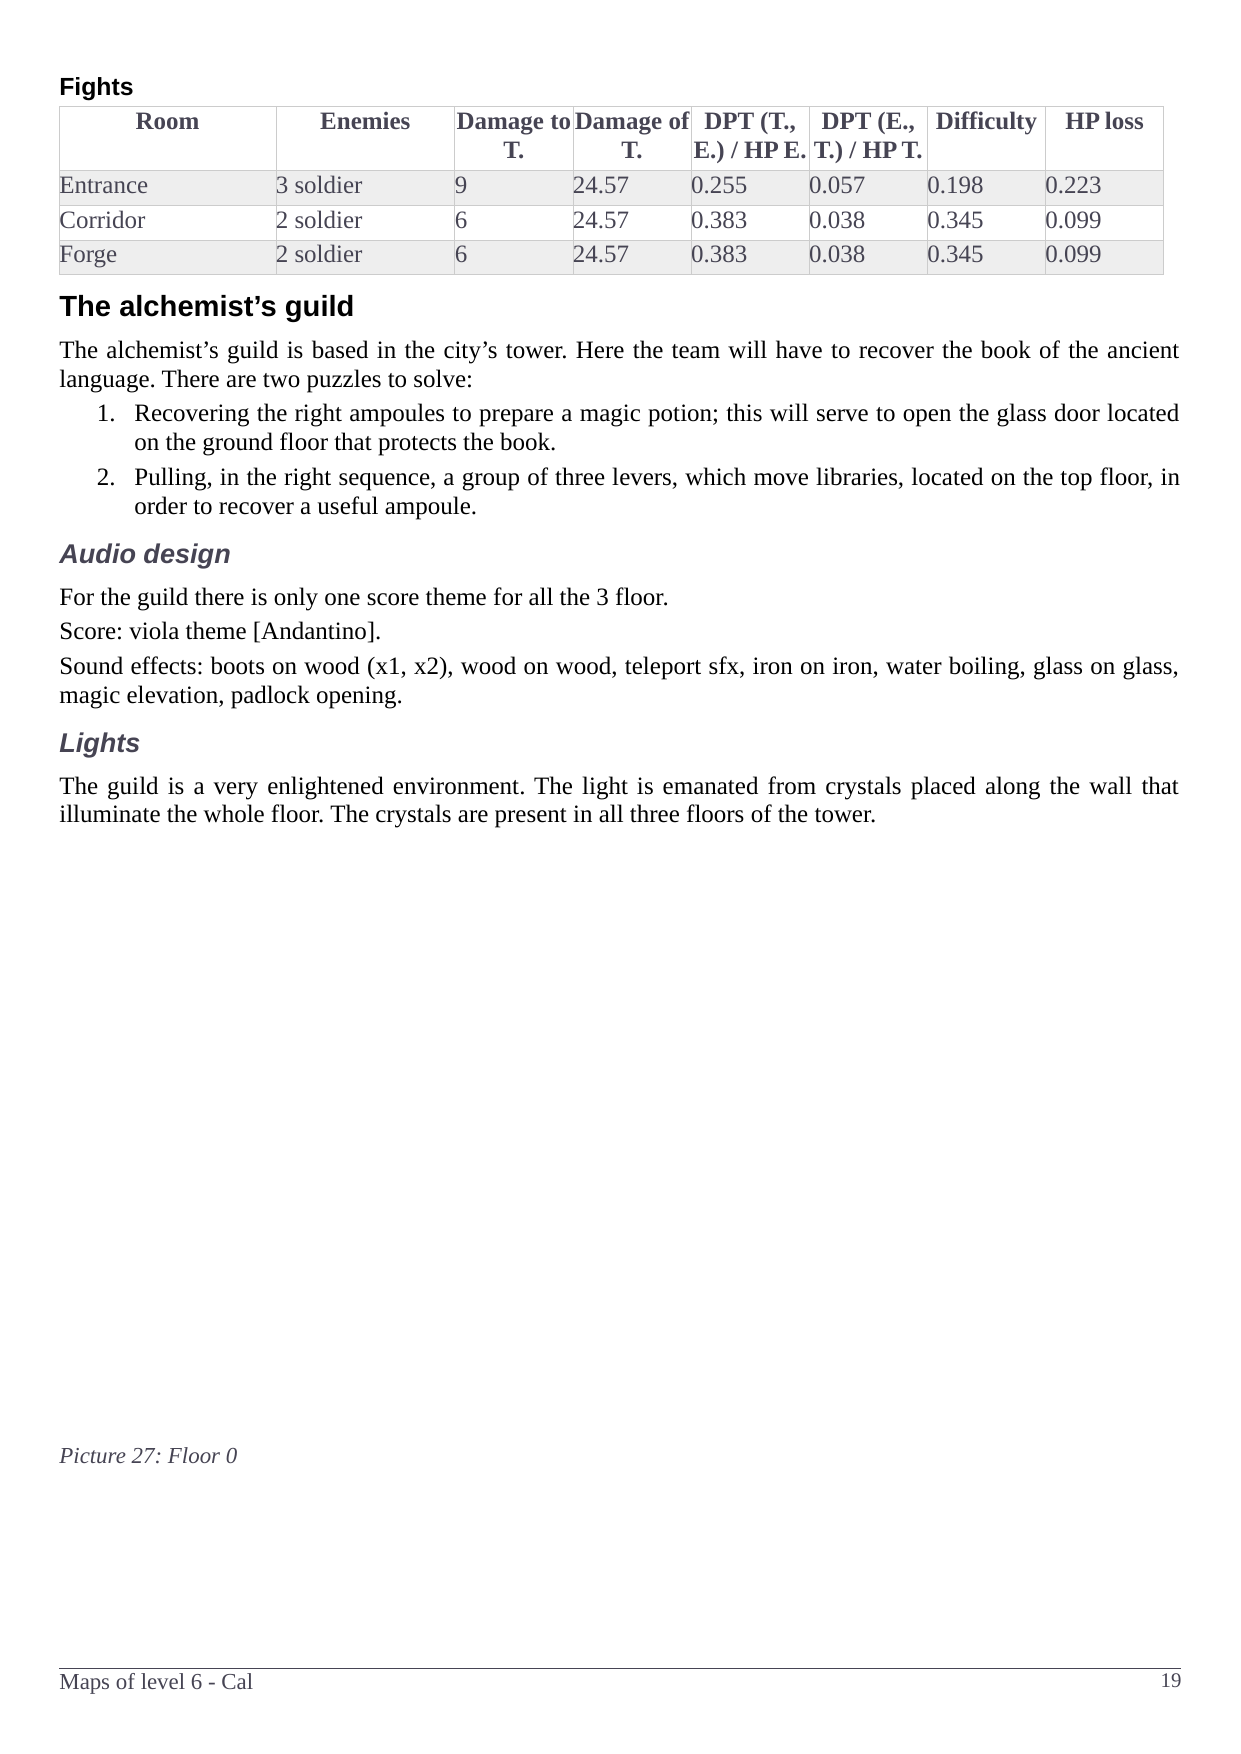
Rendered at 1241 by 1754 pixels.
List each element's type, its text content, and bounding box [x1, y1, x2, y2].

table_cell 0.099 [1046, 206, 1163, 239]
table_cell 6 [455, 206, 573, 239]
table_cell 2 soldier [277, 241, 454, 274]
text For the guild there is only one score theme for all the 3 floor. [59, 582, 1181, 610]
table_cell 0.198 [928, 171, 1045, 205]
table_cell 0.223 [1046, 171, 1163, 205]
table_header Damage of T. [574, 107, 691, 170]
table_cell 9 [455, 171, 573, 205]
table_cell 0.345 [928, 241, 1045, 274]
text The alchemist’s guild is based in the city’s tower. Here the team will have to recover the book of the ancient language. There are two puzzles to solve: [59, 335, 1181, 393]
table_cell 6 [455, 241, 573, 274]
table_header DPT (E., T.) / HP T. [810, 107, 927, 170]
table_cell 24.57 [574, 171, 691, 205]
subtitle Audio design [59, 538, 1181, 569]
text Picture 27: Floor 0 [59, 847, 951, 1468]
table_cell Entrance [60, 171, 276, 205]
table_cell 0.383 [692, 241, 809, 274]
text Score: viola theme [Andantino]. [59, 616, 1181, 645]
table_cell 0.099 [1046, 241, 1163, 274]
table_header DPT (T., E.) / HP E. [692, 107, 809, 170]
table_cell Corridor [60, 206, 276, 239]
table_cell 2 soldier [277, 206, 454, 239]
subtitle Lights [59, 727, 1181, 758]
subtitle The alchemist’s guild [59, 289, 1181, 323]
list Pulling, in the right sequence, a group of three levers, which move libraries, located on the top floor, in order to recover a useful ampoule. [97, 462, 1181, 519]
table_cell 24.57 [574, 241, 691, 274]
table_header HP loss [1046, 107, 1163, 170]
table_cell 0.345 [928, 206, 1045, 239]
table_header Room [60, 107, 276, 170]
table_header Enemies [277, 107, 454, 170]
table_cell [1164, 106, 1181, 274]
table_header Damage to T. [455, 107, 573, 170]
table_cell 0.255 [692, 171, 809, 205]
table_cell 0.057 [810, 171, 927, 205]
text Sound effects: boots on wood (x1, x2), wood on wood, teleport sfx, iron on iron, water boiling, glass on glass, magic elevation, padlock opening. [59, 651, 1181, 708]
table_cell 3 soldier [277, 171, 454, 205]
table_header Difficulty [928, 107, 1045, 170]
table_cell Fights [59, 59, 1181, 106]
table_cell Forge [60, 241, 276, 274]
list Recovering the right ampoules to prepare a magic potion; this will serve to open the glass door located on the ground floor that protects the book. [97, 398, 1181, 456]
table_cell 0.038 [810, 206, 927, 239]
table_cell 24.57 [574, 206, 691, 239]
table_cell 0.383 [692, 206, 809, 239]
text The guild is a very enlightened environment. The light is emanated from crystals placed along the wall that illuminate the whole floor. The crystals are present in all three floors of the tower. [59, 771, 1181, 828]
table_cell 0.038 [810, 241, 927, 274]
